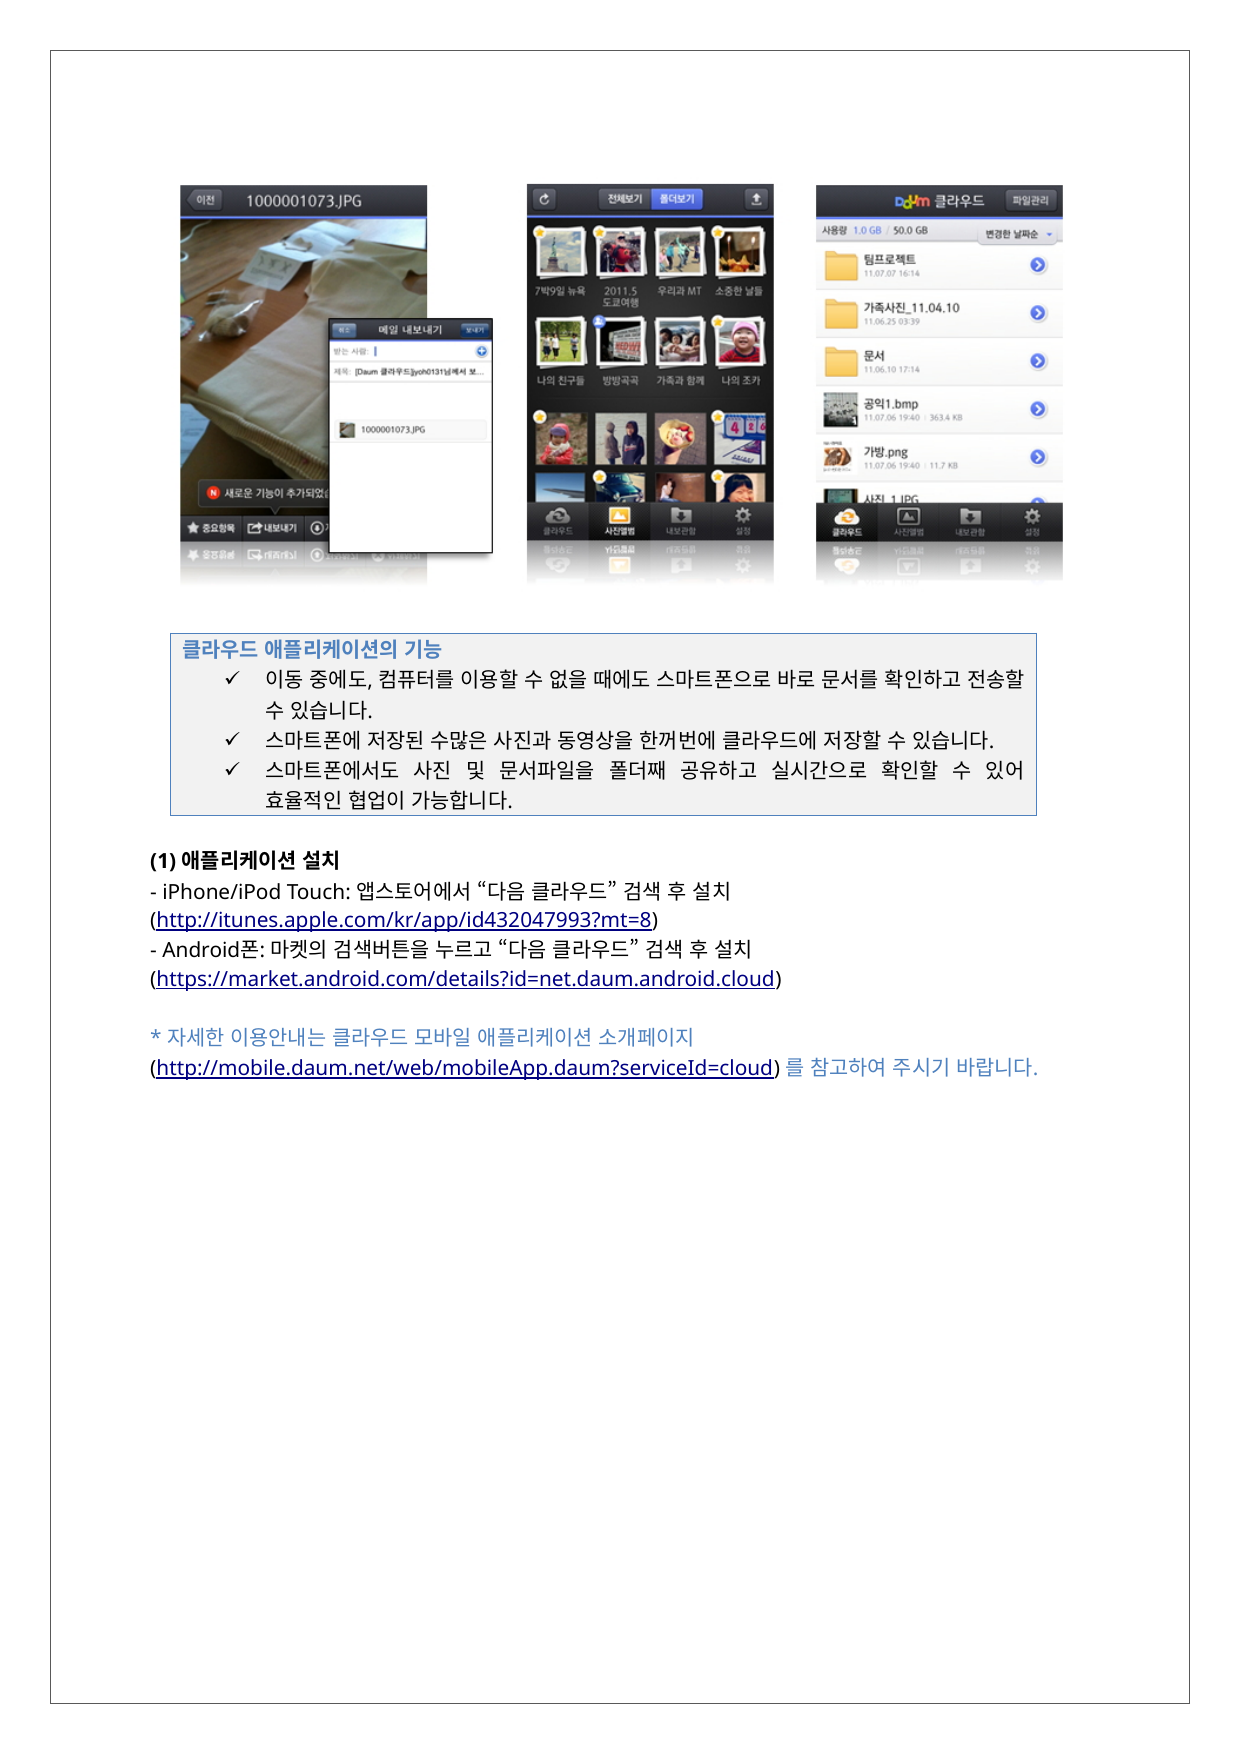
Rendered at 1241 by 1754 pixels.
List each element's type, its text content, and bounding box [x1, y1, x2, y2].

table_header 클라우드 애플리케이션의 기능 이동 중에도, 컴퓨터를 이용할 수 없을 때에도 스마트폰으로 바로 문서를 확인하고 전송할 수 있습니다. 스마트폰에 저장된 수많은 사진과 동영상을 한꺼번에 클라우드에 저장할 수 있습니다. 스마트폰에서도 사진 및 문서파일을 폴더째 공유하고 실시간으로 확인할 수 있어 효율적인 협업이 가능합니다. [171, 634, 1036, 815]
text (http://itunes.apple.com/kr/app/id432047993?mt=8) [150, 905, 1090, 934]
text (https://market.android.com/details?id=net.daum.android.cloud) [150, 964, 1090, 992]
text * 자세한 이용안내는 클라우드 모바일 애플리케이션 소개페이지(http://mobile.daum.net/web/mobileApp.daum?serviceId=cloud) 를 참고하여 주시기 바랍니다. [150, 1021, 1090, 1081]
text (1) 애플리케이션 설치 [150, 844, 1090, 875]
text - Android폰: 마켓의 검색버튼을 누르고 “다음 클라우드” 검색 후 설치 [150, 934, 1090, 964]
text - iPhone/iPod Touch: 앱스토어에서 “다음 클라우드” 검색 후 설치 [150, 875, 1090, 905]
